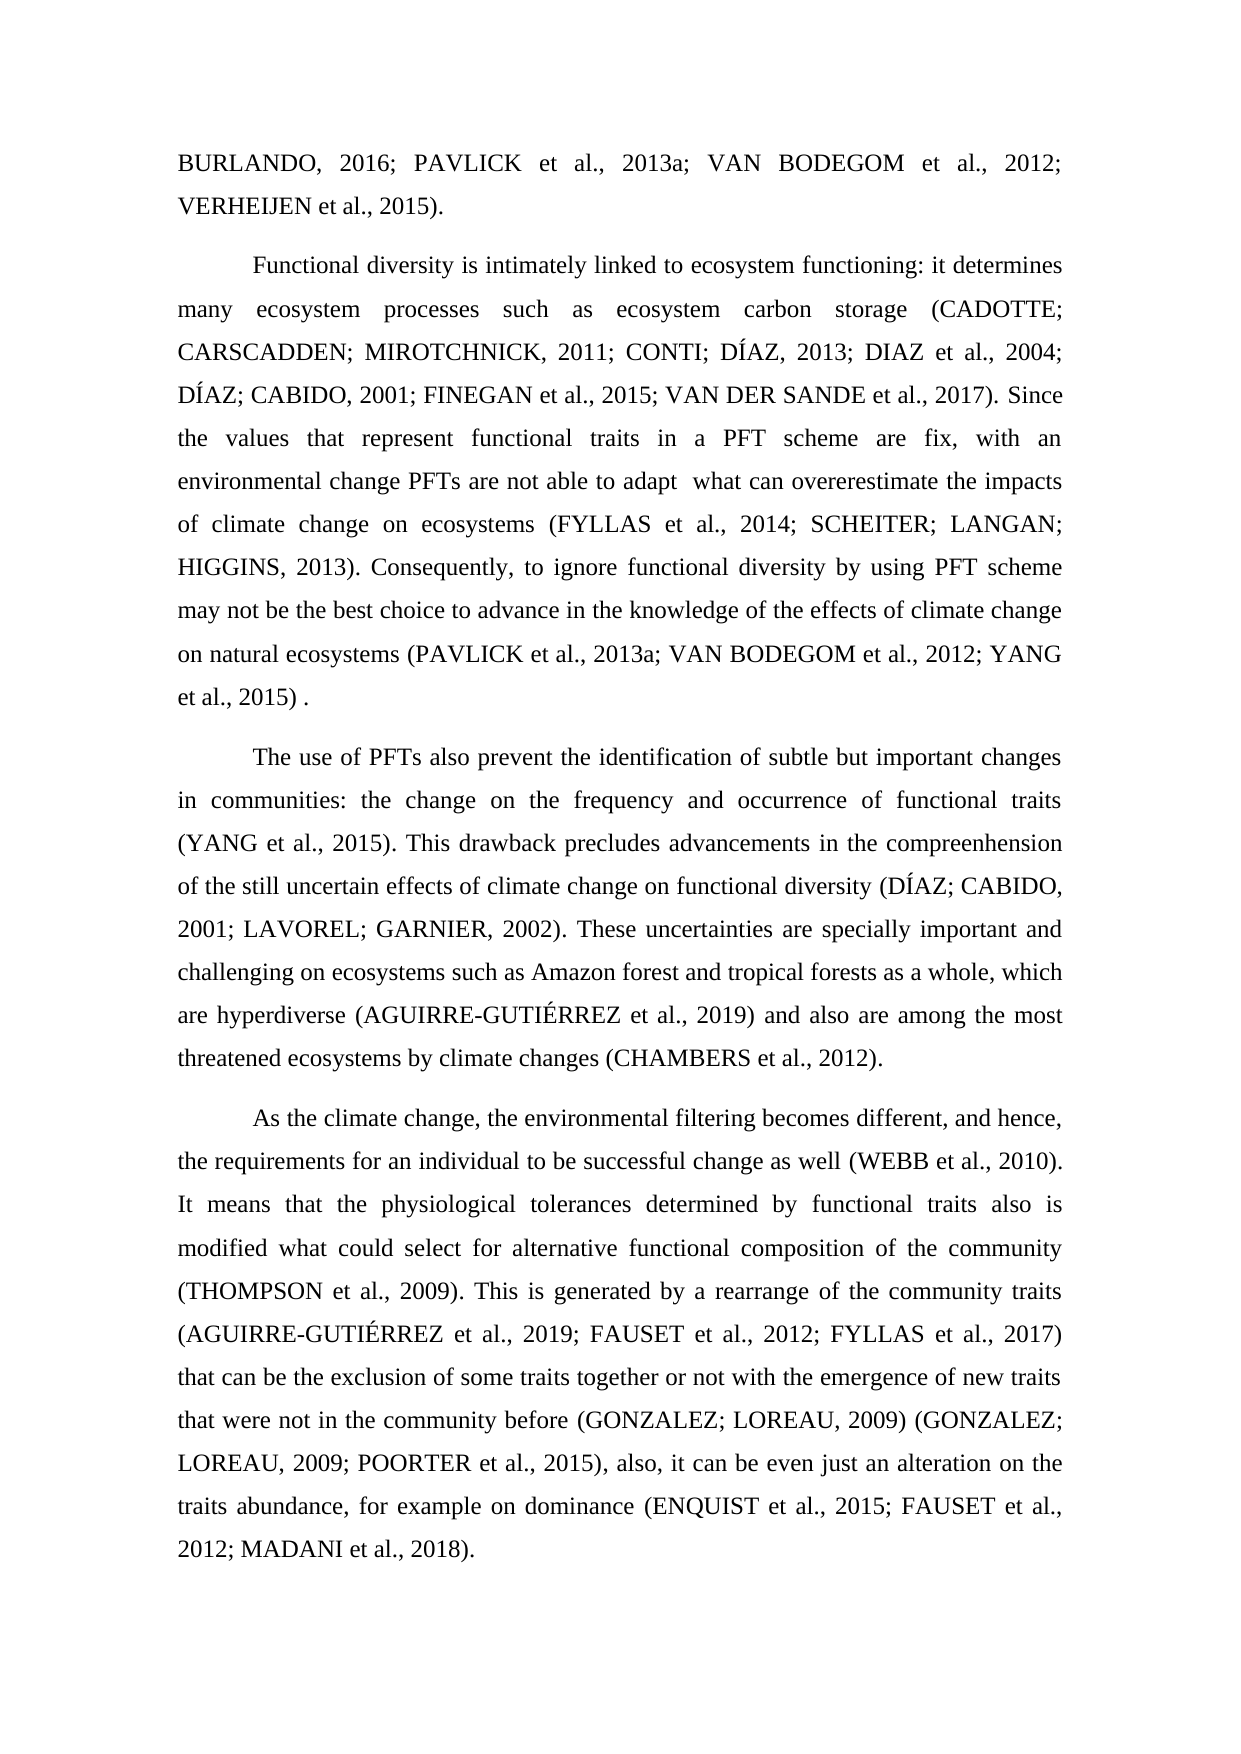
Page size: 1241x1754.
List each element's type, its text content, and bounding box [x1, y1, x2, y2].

text Functional diversity is intimately linked to ecosystem functioning: it determines many ecosystem processes such as ecosystem carbon storage (CADOTTE; CARSCADDEN; MIROTCHNICK, 2011; CONTI; DÍAZ, 2013; DIAZ et al., 2004; DÍAZ; CABIDO, 2001; FINEGAN et al., 2015; VAN DER SANDE et al., 2017). Since the values that represent functional traits in a PFT scheme are fix, with an environmental change PFTs are not able to adapt what can overerestimate the impacts of climate change on ecosystems (FYLLAS et al., 2014; SCHEITER; LANGAN; HIGGINS, 2013). Consequently, to ignore functional diversity by using PFT scheme may not be the best choice to advance in the knowledge of the effects of climate change on natural ecosystems (PAVLICK et al., 2013a; VAN BODEGOM et al., 2012; YANG et al., 2015) . [177, 251, 1063, 711]
text The use of PFTs also prevent the identification of subtle but important changes in communities: the change on the frequency and occurrence of functional traits (YANG et al., 2015)⁠. This drawback precludes advancements in the compreenhension of the still uncertain effects of climate change on functional diversity (DÍAZ; CABIDO, 2001; LAVOREL; GARNIER, 2002). These uncertainties are specially important and challenging on ecosystems such as Amazon forest and tropical forests as a whole, which are hyperdiverse (AGUIRRE-GUTIÉRREZ et al., 2019)⁠ and also are among the most threatened ecosystems by climate changes (CHAMBERS et al., 2012)⁠. [177, 742, 1063, 1072]
text BURLANDO, 2016; PAVLICK et al., 2013a; VAN BODEGOM et al., 2012; VERHEIJEN et al., 2015)⁠. [177, 148, 1063, 219]
text As the climate change, the environmental filtering becomes different, and hence, the requirements for an individual to be successful change as well (WEBB et al., 2010)⁠. It means that the physiological tolerances determined by functional traits also is modified what could select for alternative functional composition of the community (THOMPSON et al., 2009)⁠. This is generated by a rearrange of the community traits (AGUIRRE-GUTIÉRREZ et al., 2019; FAUSET et al., 2012; FYLLAS et al., 2017) that can be the exclusion of some traits together or not with the emergence of new traits that were not in the community before (GONZALEZ; LOREAU, 2009)⁠ (GONZALEZ; LOREAU, 2009; POORTER et al., 2015)⁠, also, it can be even just an alteration on the traits abundance, for example on dominance (ENQUIST et al., 2015; FAUSET et al., 2012; MADANI et al., 2018)⁠. [177, 1103, 1063, 1563]
